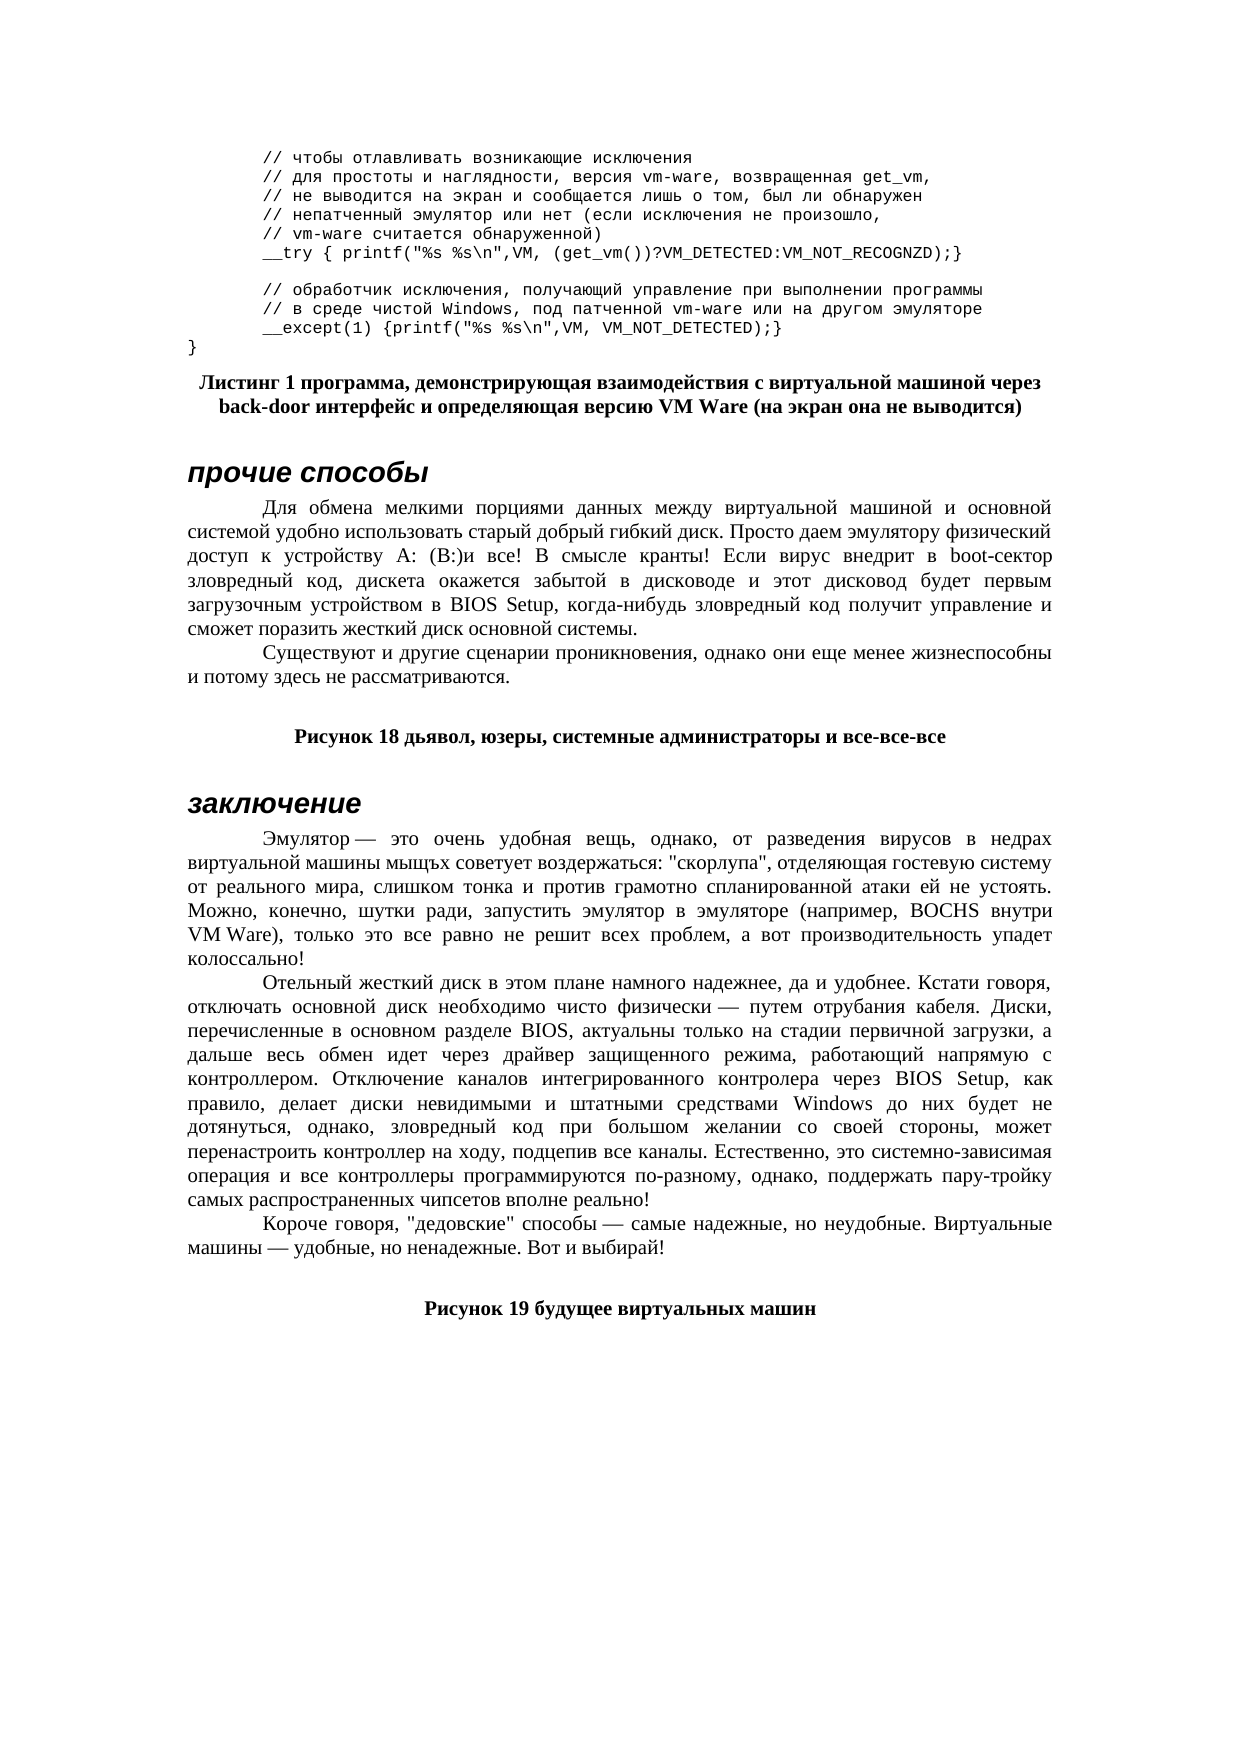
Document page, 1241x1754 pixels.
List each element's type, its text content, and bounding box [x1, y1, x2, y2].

text Существуют и другие сценарии проникновения, однако они еще менее жизнеспособны и потому здесь не рассматриваются. [187, 640, 1053, 688]
text // для простоты и наглядности, версия vm-ware, возвращенная get_vm, [187, 169, 1053, 188]
subtitle заключение [187, 786, 1053, 819]
text Эмулятор — это очень удобная вещь, однако, от разведения вирусов в недрах виртуальной машины мыщъх советует воздержаться: "скорлупа", отделяющая гостевую систему от реального мира, слишком тонка и против грамотно спланированной атаки ей не устоять. Можно, конечно, шутки ради, запустить эмулятор в эмуляторе (например, BOCHS внутри VM Ware), только это все равно не решит всех проблем, а вот производительность упадет колоссально! [187, 826, 1053, 970]
text Отельный жесткий диск в этом плане намного надежнее, да и удобнее. Кстати говоря, отключать основной диск необходимо чисто физически — путем отрубания кабеля. Диски, перечисленные в основном разделе BIOS, актуальны только на стадии первичной загрузки, а дальше весь обмен идет через драйвер защищенного режима, работающий напрямую с контроллером. Отключение каналов интегрированного контролера через BIOS Setup, как правило, делает диски невидимыми и штатными средствами Windows до них будет не дотянуться, однако, зловредный код при большом желании со своей стороны, может перенастроить контроллер на ходу, подцепив все каналы. Естественно, это системно-зависимая операция и все контроллеры программируются по-разному, однако, поддержать пару-тройку самых распространенных чипсетов вполне реально! [187, 970, 1053, 1211]
text Рисунок 19 будущее виртуальных машин [187, 1295, 1053, 1319]
text __try { printf("%s %s\n",VM, (get_vm())?VM_DETECTED:VM_NOT_RECOGNZD);} [187, 244, 1053, 263]
text // обработчик исключения, получающий управление при выполнении программы [187, 282, 1053, 301]
text Рисунок 18 дьявол, юзеры, системные администраторы и все-все-все [187, 724, 1053, 748]
text // в среде чистой Windows, под патченной vm-ware или на другом эмуляторе [187, 301, 1053, 320]
text // vm-ware считается обнаруженной) [187, 225, 1053, 244]
text __except(1) {printf("%s %s\n",VM, VM_NOT_DETECTED);} [187, 320, 1053, 338]
text // непатченный эмулятор или нет (если исключения не произошло, [187, 207, 1053, 225]
text Для обмена мелкими порциями данных между виртуальной машиной и основной системой удобно использовать старый добрый гибкий диск. Просто даем эмулятору физический доступ к устройству А: (B:)и все! В смысле кранты! Если вирус внедрит в boot-сектор зловредный код, дискета окажется забытой в дисководе и этот дисковод будет первым загрузочным устройством в BIOS Setup, когда-нибудь зловредный код получит управление и сможет поразить жесткий диск основной системы. [187, 495, 1053, 640]
text } [187, 338, 1053, 357]
text Листинг 1 программа, демонстрирующая взаимодействия с виртуальной машиной через back-door интерфейс и определяющая версию VM Ware (на экран она не выводится) [187, 370, 1053, 418]
text Короче говоря, "дедовские" способы — самые надежные, но неудобные. Виртуальные машины — удобные, но ненадежные. Вот и выбирай! [187, 1211, 1053, 1259]
subtitle прочие способы [187, 456, 1053, 489]
text // не выводится на экран и сообщается лишь о том, был ли обнаружен [187, 188, 1053, 207]
text // чтобы отлавливать возникающие исключения [187, 150, 1053, 169]
